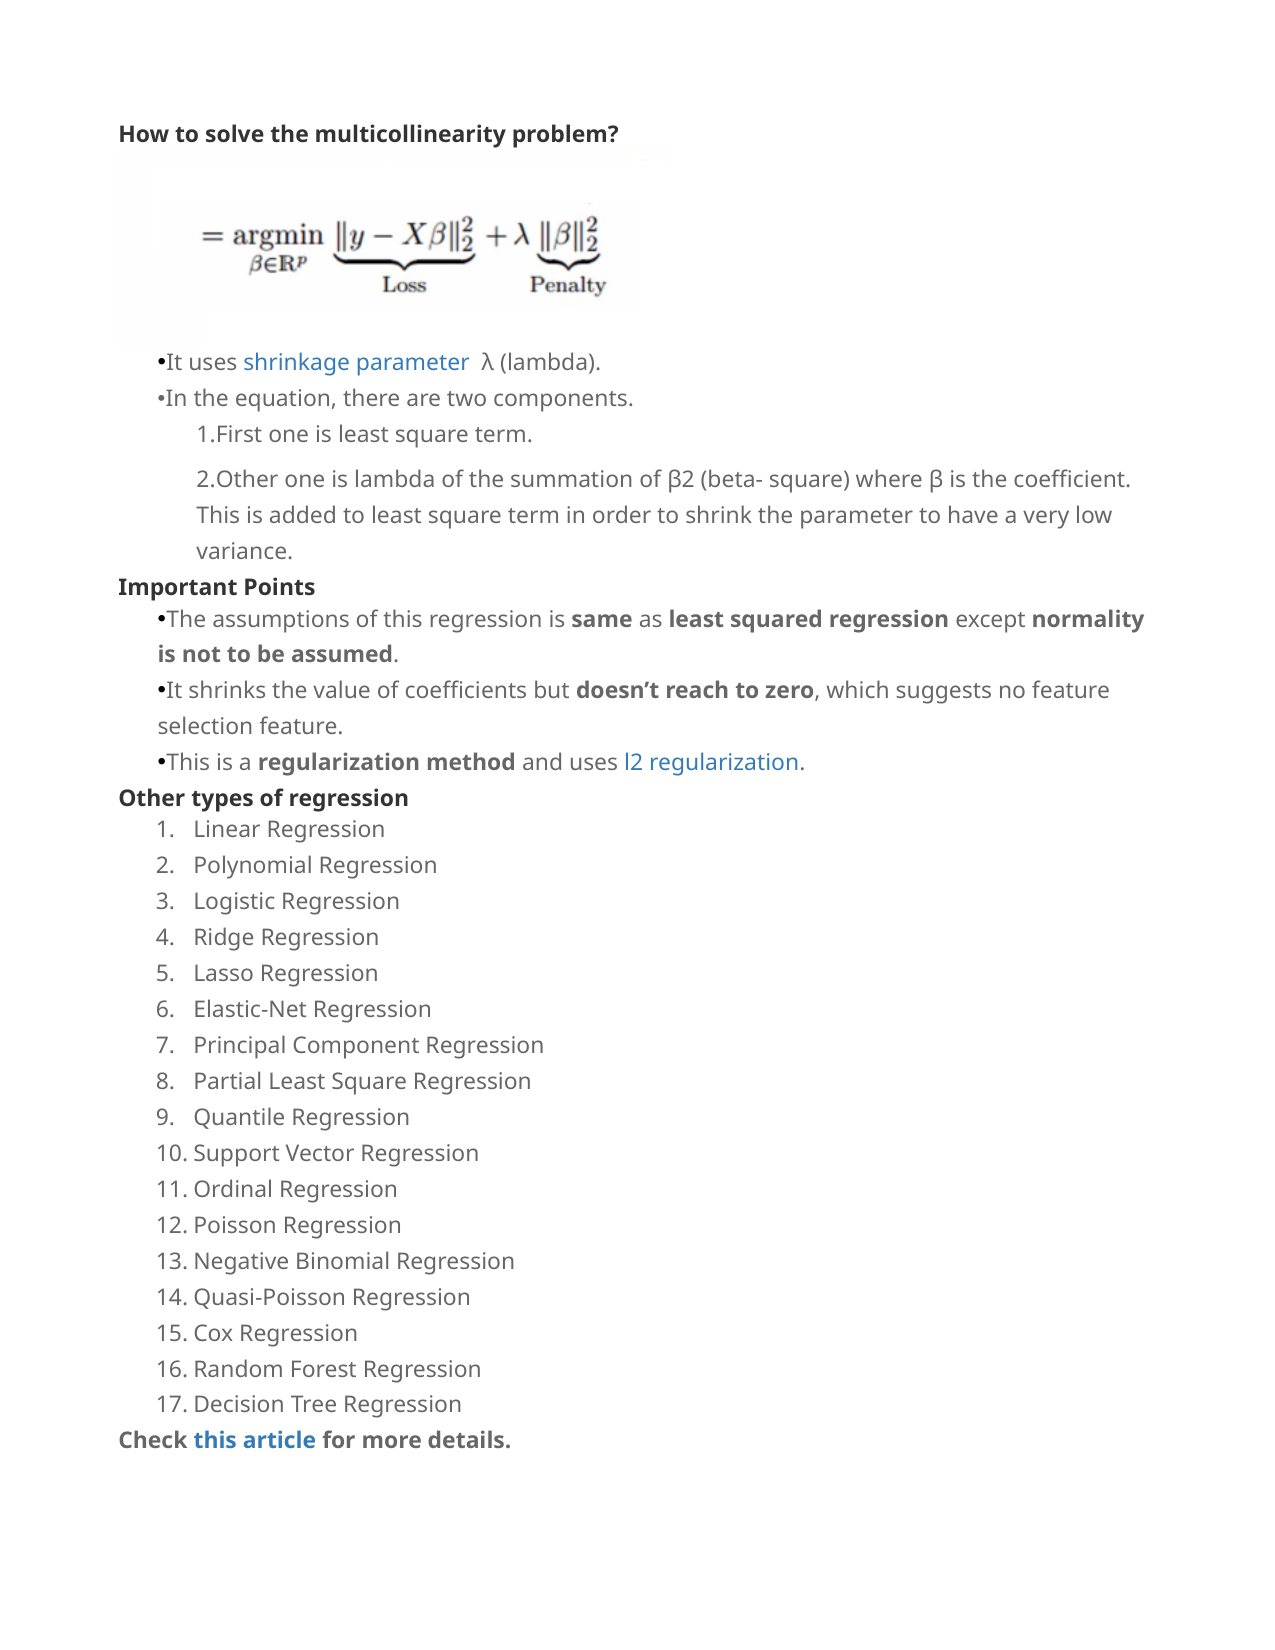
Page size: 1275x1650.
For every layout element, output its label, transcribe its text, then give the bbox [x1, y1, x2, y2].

list First one is least square term. [118, 418, 1157, 449]
list Polynomial Regression [156, 849, 1157, 881]
list Other one is lambda of the summation of β2 (beta- square) where β is the coefficient. This is added to least square term in order to shrink the parameter to have a very low variance. [118, 463, 1157, 567]
list Elastic-Net Regression [156, 993, 1157, 1024]
list Support Vector Regression [156, 1137, 1157, 1168]
list Principal Component Regression [156, 1029, 1157, 1060]
list Cox Regression [156, 1317, 1157, 1348]
list It uses shrinkage parameter λ (lambda). [118, 346, 1157, 377]
list Ordinal Regression [156, 1173, 1157, 1204]
list This is a regularization method and uses l2 regularization. [118, 746, 1157, 777]
subtitle Important Points [118, 571, 1157, 602]
list Partial Least Square Regression [156, 1065, 1157, 1096]
subtitle How to solve the multicollinearity problem? [118, 118, 1157, 346]
list It shrinks the value of coefficients but doesn’t reach to zero, which suggests no feature selection feature. [118, 674, 1157, 742]
list In the equation, there are two components. [118, 382, 1157, 413]
subtitle Other types of regression [118, 782, 1157, 813]
list Ridge Regression [156, 921, 1157, 952]
text Check this article for more details. [118, 1424, 1157, 1456]
list Quasi-Poisson Regression [156, 1281, 1157, 1312]
list Logistic Regression [156, 885, 1157, 917]
list The assumptions of this regression is same as least squared regression except normality is not to be assumed. [118, 602, 1157, 670]
list Poisson Regression [156, 1209, 1157, 1240]
list Decision Tree Regression [156, 1388, 1157, 1420]
picture [118, 149, 673, 347]
list Linear Regression [156, 813, 1157, 845]
list Lasso Regression [156, 957, 1157, 988]
list Negative Binomial Regression [156, 1245, 1157, 1276]
list Quantile Regression [156, 1101, 1157, 1132]
list Random Forest Regression [156, 1352, 1157, 1384]
